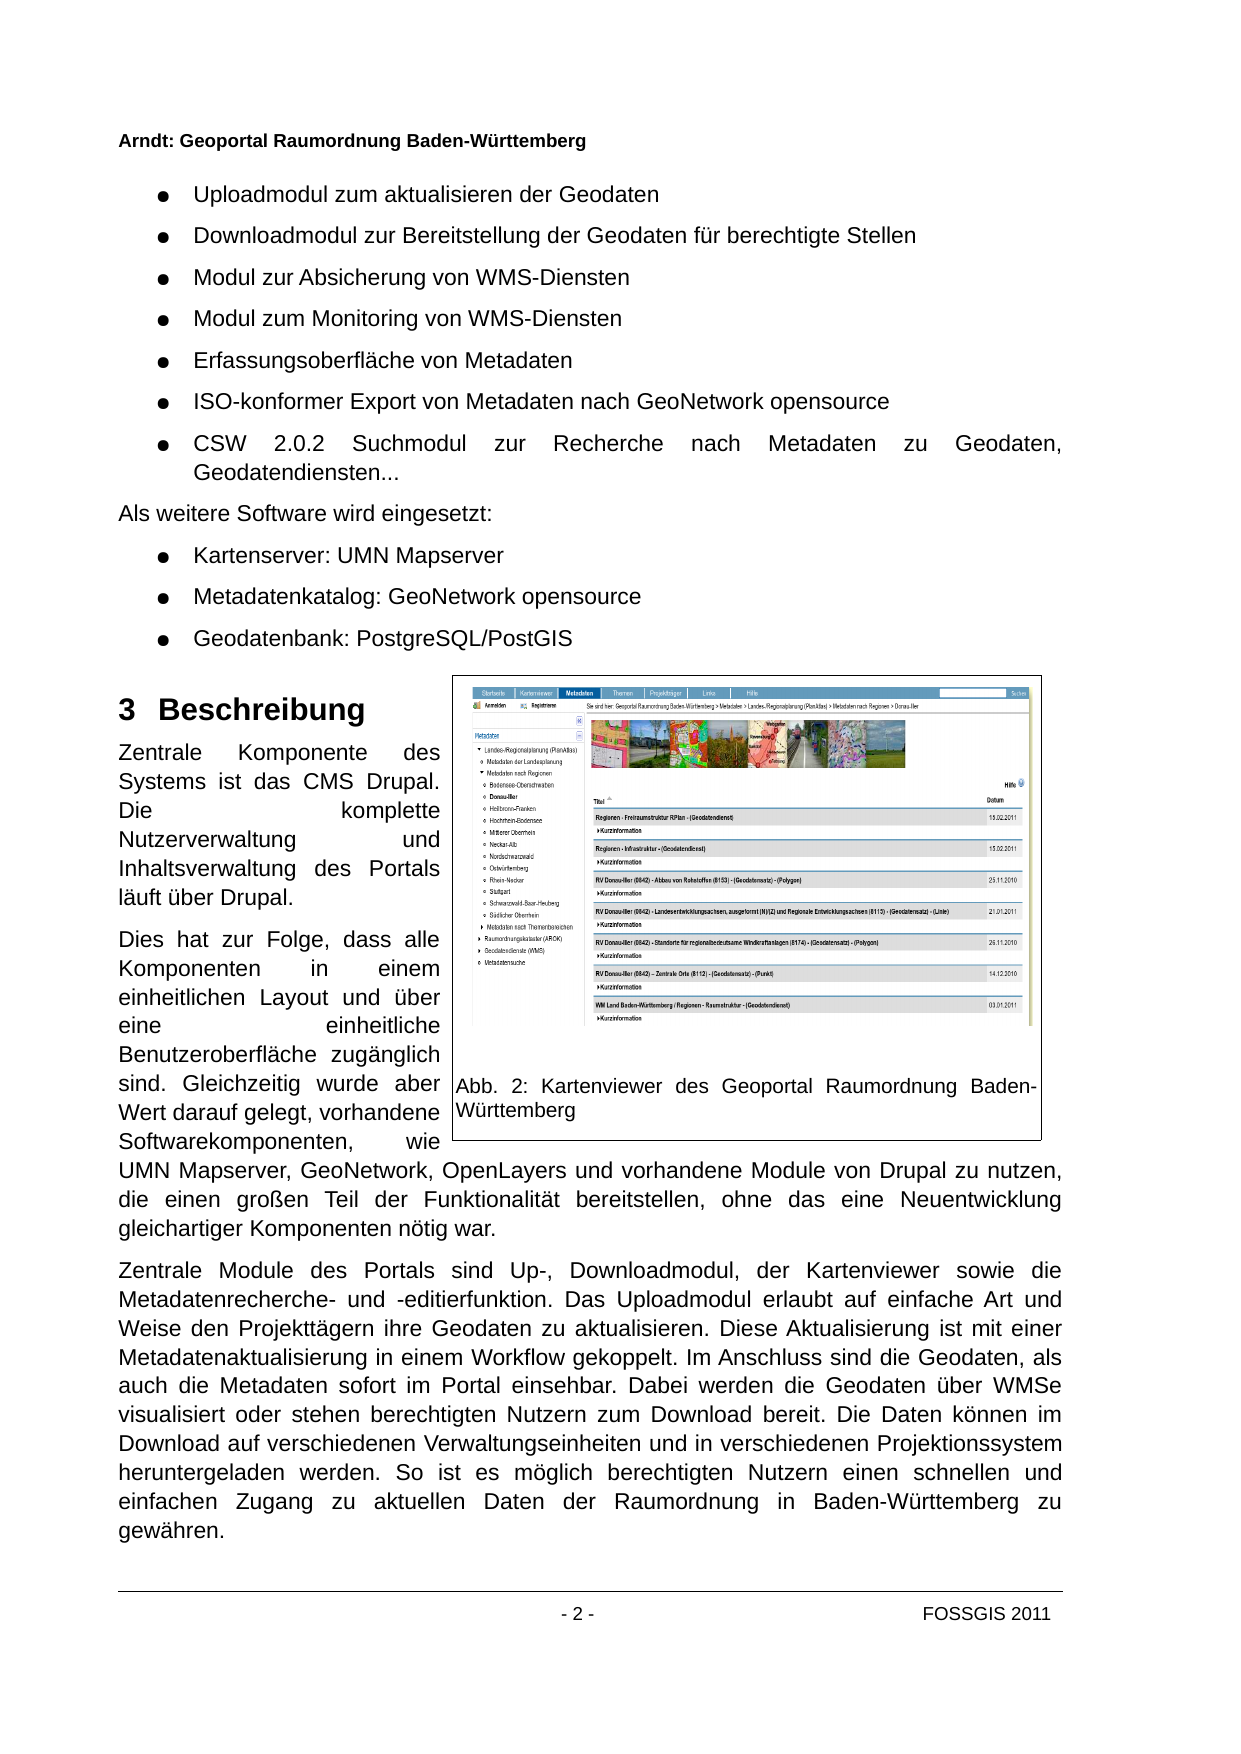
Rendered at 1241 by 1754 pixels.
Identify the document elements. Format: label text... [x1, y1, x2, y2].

text [1042, 739, 1063, 910]
list Modul zum Monitoring von WMS-Diensten [156, 305, 1063, 332]
text Als weitere Software wird eingesetzt: [118, 500, 1063, 526]
list ISO-konformer Export von Metadaten nach GeoNetwork opensource [156, 388, 1063, 414]
subtitle [1042, 691, 1063, 727]
subtitle [453, 676, 1041, 1140]
list CSW 2.0.2 Suchmodul zur Recherche nach Metadaten zu Geodaten, Geodatendiensten... [156, 430, 1063, 485]
text Zentrale Komponente des Systems ist das CMS Drupal. Die komplette Nutzerverwaltung und Inhaltsverwaltung des Portals läuft über Drupal. [118, 739, 452, 910]
list Kartenserver: UMN Mapserver [156, 542, 1063, 568]
list Erfassungsoberfläche von Metadaten [156, 347, 1063, 373]
text Abb. 2: Kartenviewer des Geoportal Raumordnung Baden-Württemberg [455, 1074, 1038, 1122]
list Modul zur Absicherung von WMS-Diensten [156, 264, 1063, 290]
text Dies hat zur Folge, dass alle Komponenten in einem einheitlichen Layout und über eine einheitliche Benutzeroberfläche zugänglich sind. Gleichzeitig wurde aber Wert darauf gelegt, vorhandene Softwarekomponenten, wie UMN Mapserver, GeoNetwork, OpenLayers und vorhandene Module von Drupal zu nutzen, die einen großen Teil der Funktionalität bereitstellen, ohne das eine Neuentwicklung gleichartiger Komponenten nötig war. [118, 926, 1063, 1241]
picture [472, 687, 1033, 1026]
list Downloadmodul zur Bereitstellung der Geodaten für berechtigte Stellen [156, 222, 1063, 249]
list Metadatenkatalog: GeoNetwork opensource [156, 583, 1063, 609]
text Zentrale Module des Portals sind Up-, Downloadmodul, der Kartenviewer sowie die Metadatenrecherche- und -editierfunktion. Das Uploadmodul erlaubt auf einfache Art und Weise den Projekttägern ihre Geodaten zu aktualisieren. Diese Aktualisierung ist mit einer Metadatenaktualisierung in einem Workflow gekoppelt. Im Anschluss sind die Geodaten, als auch die Metadaten sofort im Portal einsehbar. Dabei werden die Geodaten über WMSe visualisiert oder stehen berechtigten Nutzern zum Download bereit. Die Daten können im Download auf verschiedenen Verwaltungseinheiten und in verschiedenen Projektionssystem heruntergeladen werden. So ist es möglich berechtigten Nutzern einen schnellen und einfachen Zugang zu aktuellen Daten der Raumordnung in Baden-Württemberg zu gewähren. [118, 1257, 1063, 1543]
list Geodatenbank: PostgreSQL/PostGIS [156, 624, 1063, 651]
list Uploadmodul zum aktualisieren der Geodaten [156, 181, 1063, 207]
subtitle Beschreibung [118, 691, 452, 727]
